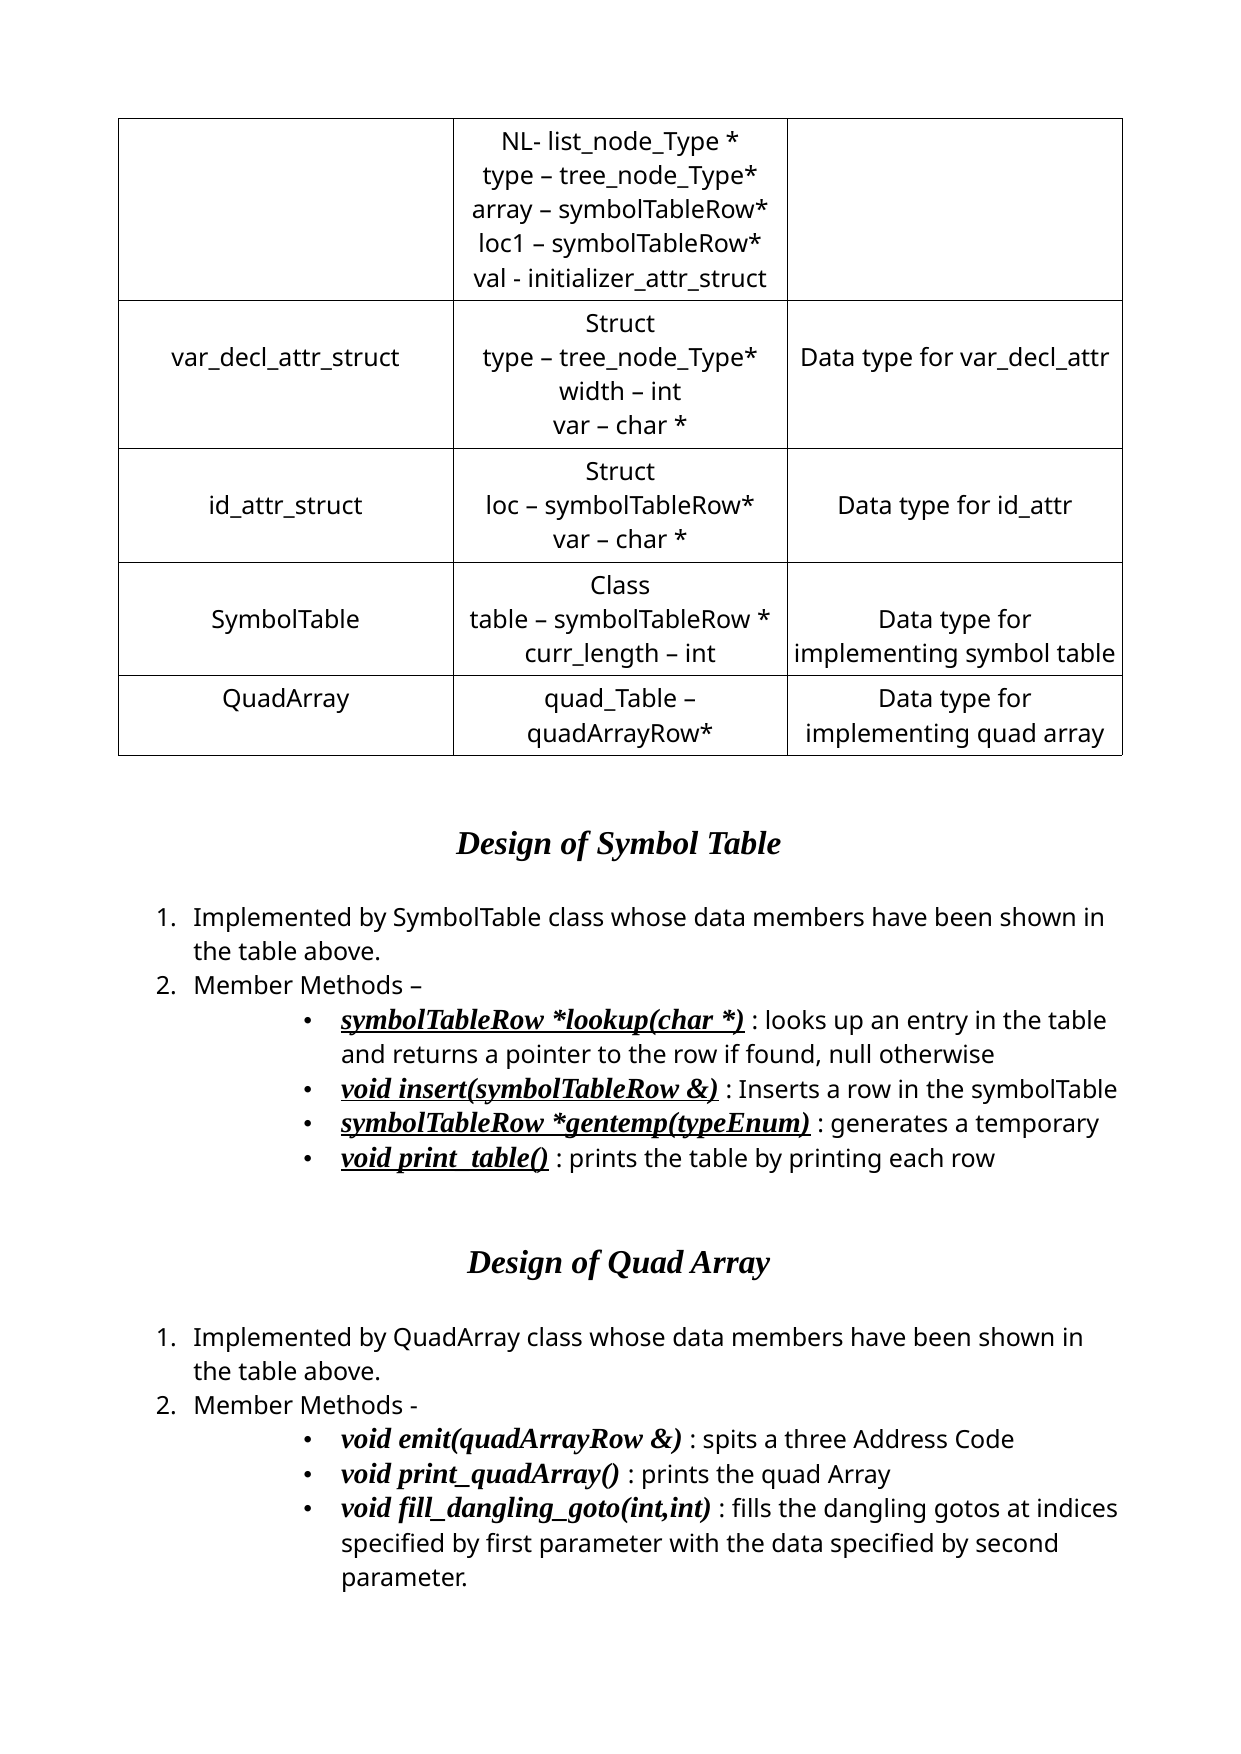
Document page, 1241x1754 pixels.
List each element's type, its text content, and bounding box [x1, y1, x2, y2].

list void emit(quadArrayRow &) : spits a three Address Code [303, 1421, 1122, 1456]
table_cell SymbolTable [119, 563, 453, 675]
table_cell Struct loc – symbolTableRow* var – char * [454, 449, 787, 562]
list symbolTableRow *gentemp(typeEnum) : generates a temporary [303, 1105, 1122, 1140]
list Implemented by SymbolTable class whose data members have been shown in the table above. [156, 900, 1122, 968]
table_cell Data type for implementing symbol table [788, 563, 1122, 675]
list Implemented by QuadArray class whose data members have been shown in the table above. [156, 1319, 1122, 1387]
table_cell var_decl_attr_struct [119, 301, 453, 448]
table_cell Class table – symbolTableRow * curr_length – int [454, 563, 787, 675]
list Member Methods – [156, 968, 1122, 1002]
table_cell quad_Table – quadArrayRow* [454, 676, 787, 755]
table_cell [119, 119, 453, 300]
table_cell QuadArray [119, 676, 453, 755]
table_cell Data type for id_attr [788, 449, 1122, 562]
table_cell Data type for var_decl_attr [788, 301, 1122, 448]
text Design of Symbol Table [118, 823, 1122, 862]
list void insert(symbolTableRow &) : Inserts a row in the symbolTable [303, 1071, 1122, 1105]
table_cell id_attr_struct [119, 449, 453, 562]
list void print_table() : prints the table by printing each row [303, 1140, 1122, 1174]
list symbolTableRow *lookup(char *) : looks up an entry in the table and returns a pointer to the row if found, null otherwise [303, 1002, 1122, 1071]
list void print_quadArray() : prints the quad Array [303, 1456, 1122, 1491]
list void fill_dangling_goto(int,int) : fills the dangling gotos at indices specified by first parameter with the data specified by second parameter. [303, 1491, 1122, 1593]
table_cell NL- list_node_Type * type – tree_node_Type* array – symbolTableRow* loc1 – symbolTableRow* val - initializer_attr_struct [454, 119, 787, 300]
list Member Methods - [156, 1387, 1122, 1421]
text Design of Quad Array [118, 1243, 1122, 1281]
table_cell Data type for implementing quad array [788, 676, 1122, 755]
table_cell Struct type – tree_node_Type* width – int var – char * [454, 301, 787, 448]
table_cell [788, 119, 1122, 300]
